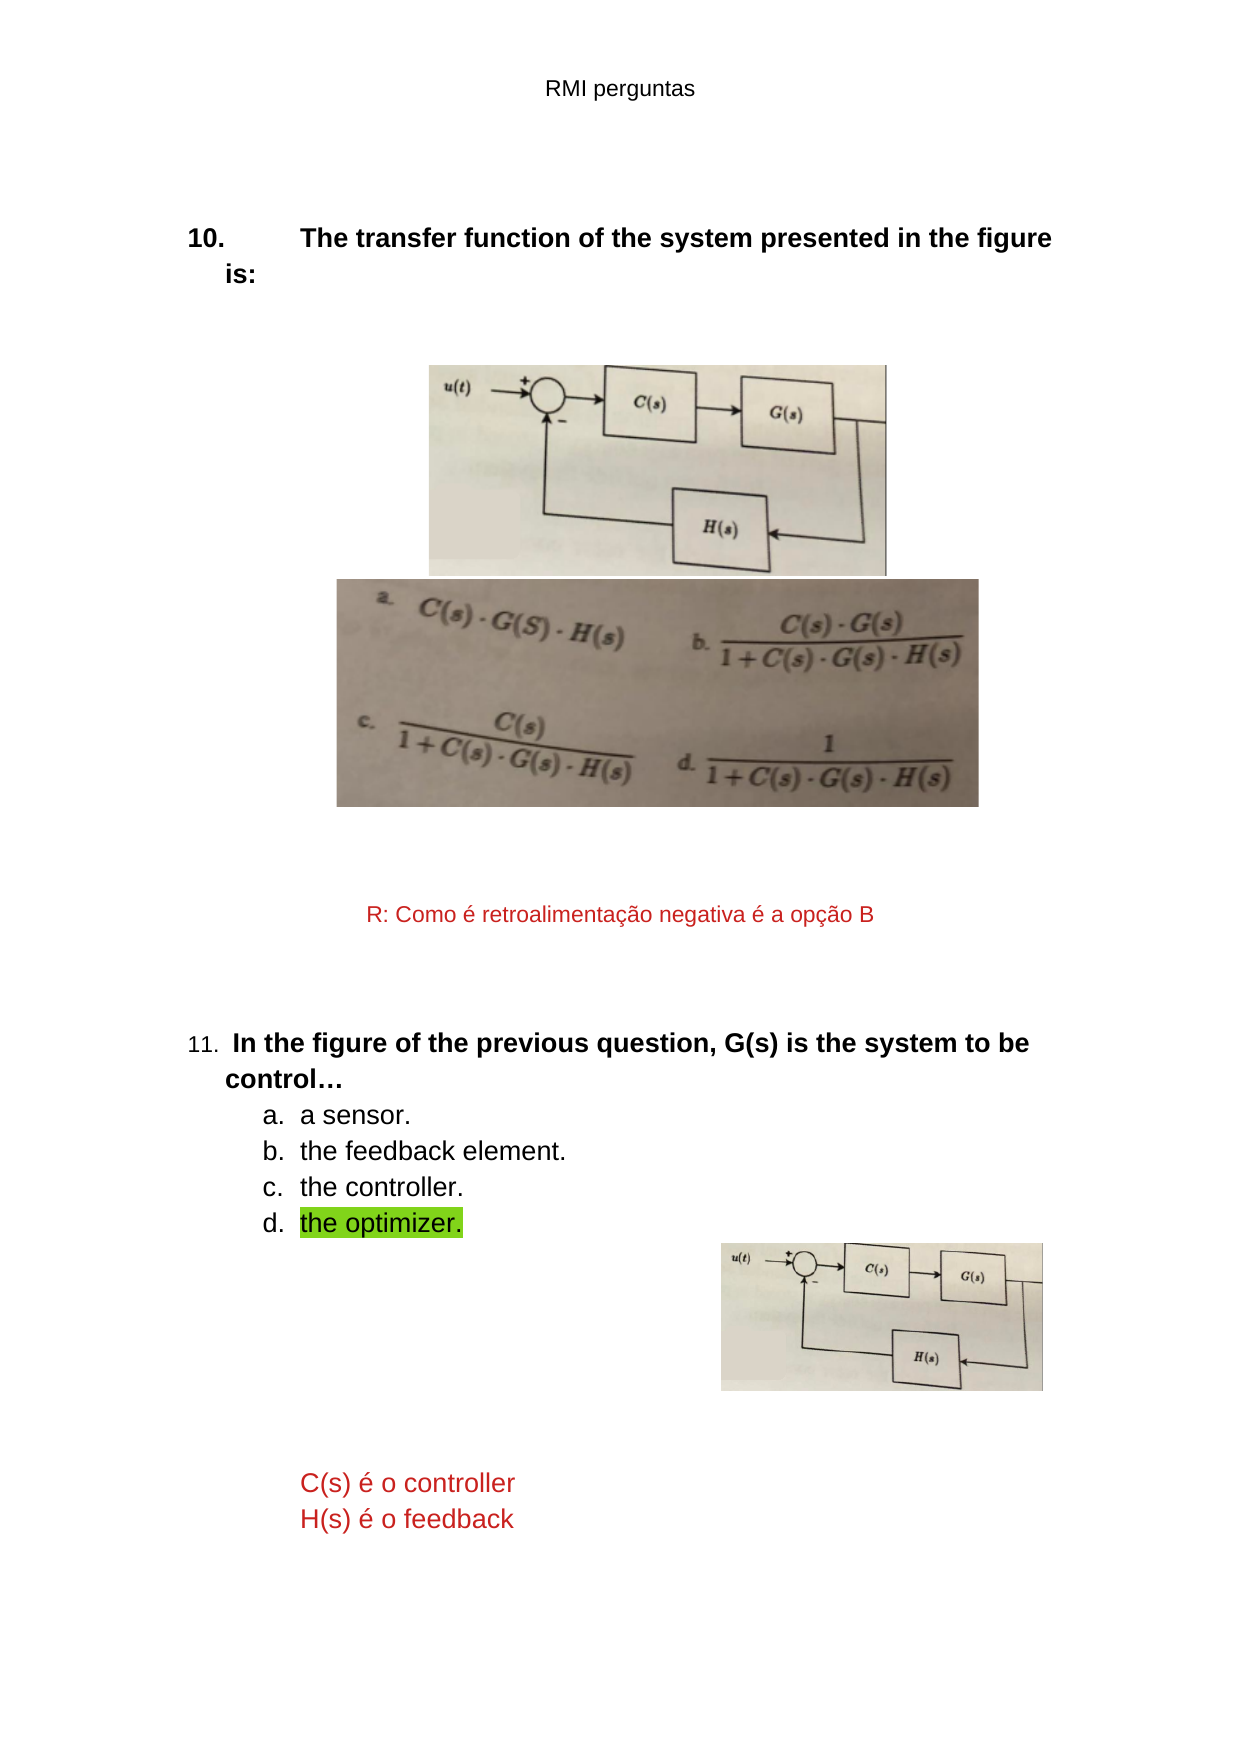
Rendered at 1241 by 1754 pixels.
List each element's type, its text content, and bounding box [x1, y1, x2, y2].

list In the figure of the previous question, G(s) is the system to be control… [187, 1027, 1090, 1094]
text R: Como é retroalimentação negativa é a opção B [150, 901, 1090, 927]
list a sensor. [262, 1099, 1090, 1131]
list the controller. [262, 1171, 1090, 1202]
list the feedback element. [262, 1135, 1090, 1166]
list The transfer function of the system presented in the figure is: [187, 222, 1090, 289]
picture [336, 579, 979, 807]
list the optimizer. [262, 1207, 1090, 1238]
text H(s) é o feedback [300, 1503, 1090, 1534]
picture [428, 365, 887, 576]
text C(s) é o controller [300, 1467, 1090, 1498]
picture [721, 1243, 1043, 1391]
